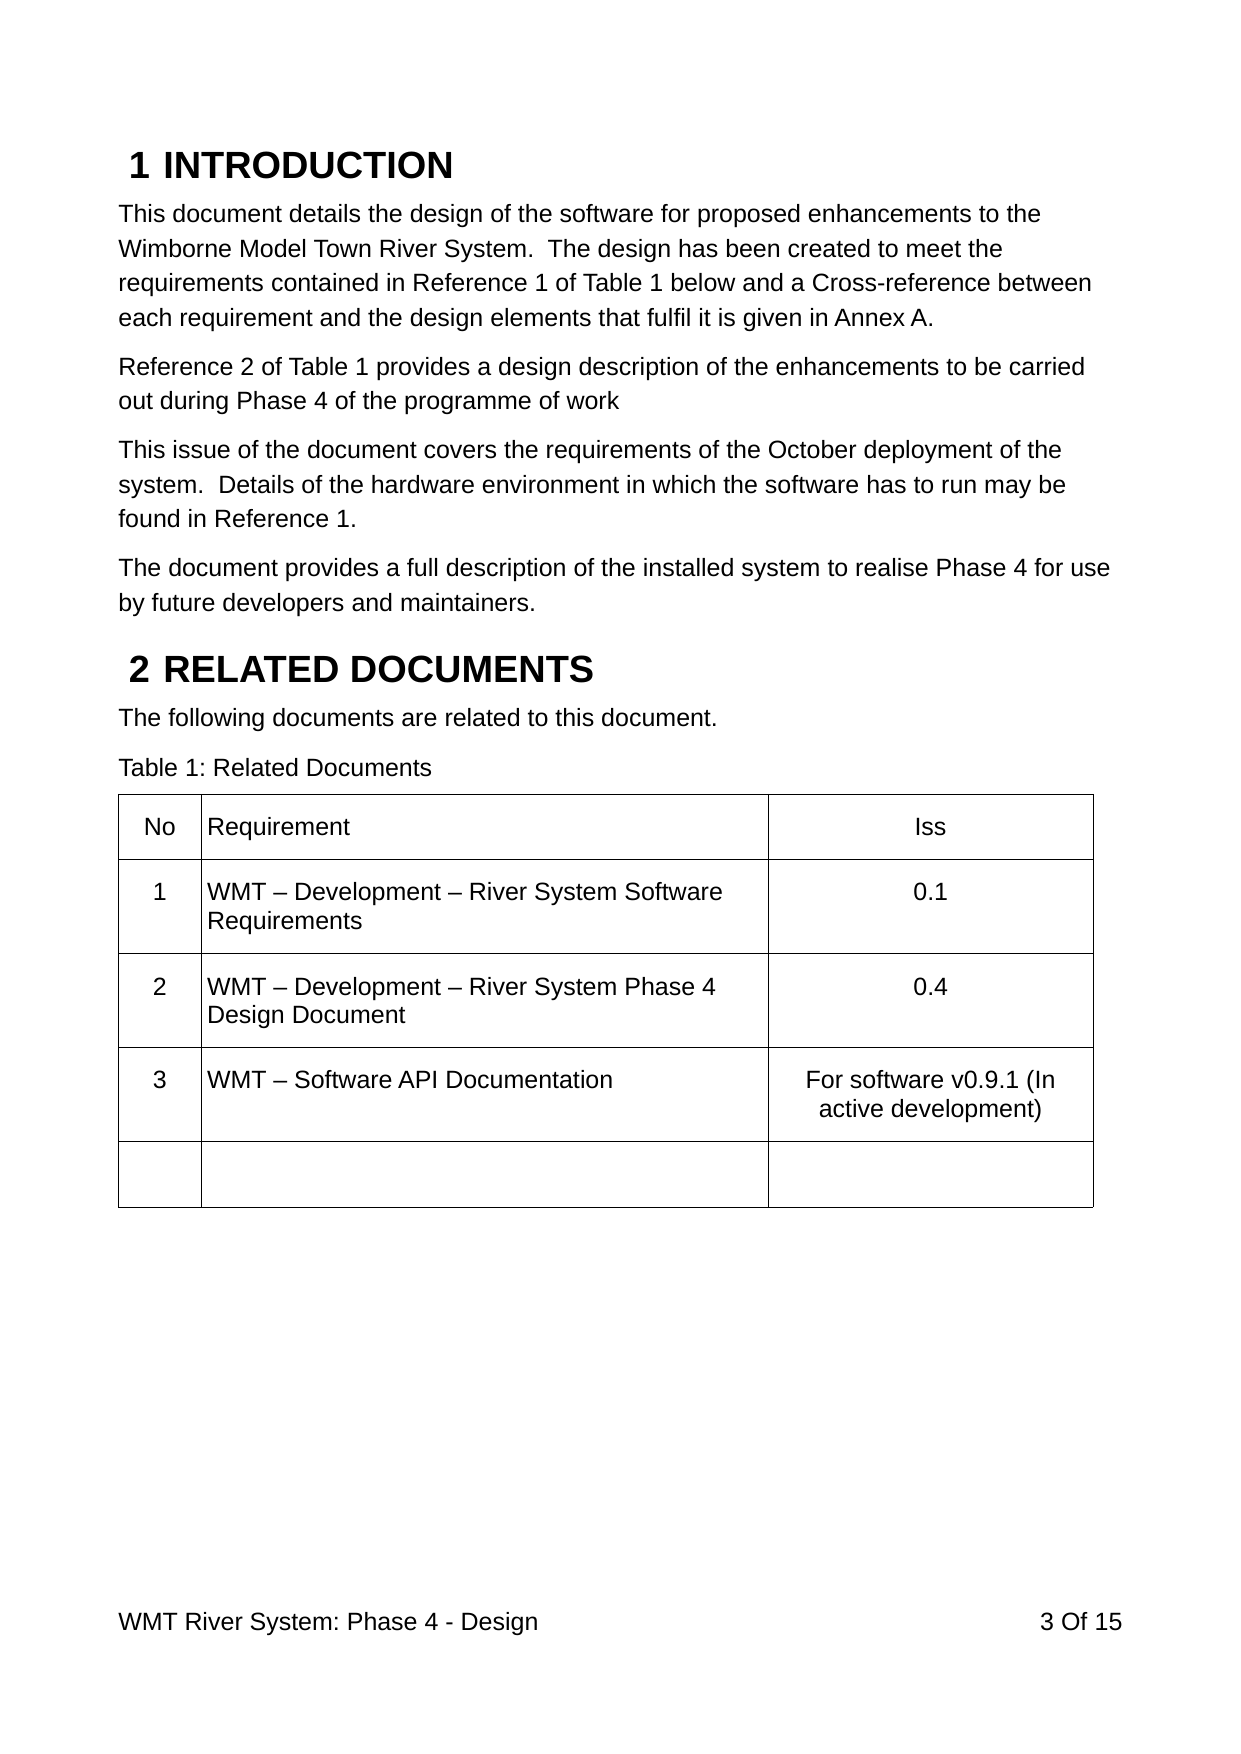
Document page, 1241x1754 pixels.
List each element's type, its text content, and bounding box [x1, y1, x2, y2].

table_cell WMT – Development – River System Phase 4 Design Document [202, 954, 768, 1047]
table_cell WMT – Development – River System Software Requirements [202, 860, 768, 953]
table_cell [769, 1142, 1093, 1207]
table_header No [119, 795, 201, 859]
table_header Requirement [202, 795, 768, 859]
subtitle INTRODUCTION [118, 143, 1122, 187]
text This document details the design of the software for proposed enhancements to the Wimborne Model Town River System. The design has been created to meet the requirements contained in Reference 1 of Table 1 below and a Cross-reference between each requirement and the design elements that fulfil it is given in Annex A. [118, 199, 1122, 331]
subtitle RELATED DOCUMENTS [118, 647, 1122, 691]
table_cell For software v0.9.1 (In active development) [769, 1048, 1093, 1141]
table_cell 1 [119, 860, 201, 953]
text The following documents are related to this document. [118, 703, 1122, 732]
table_cell [202, 1142, 768, 1207]
table_cell [119, 1142, 201, 1207]
table_cell 0.1 [769, 860, 1093, 953]
table_cell 3 [119, 1048, 201, 1141]
text This issue of the document covers the requirements of the October deployment of the system. Details of the hardware environment in which the software has to run may be found in Reference 1. [118, 435, 1122, 533]
text The document provides a full description of the installed system to realise Phase 4 for use by future developers and maintainers. [118, 553, 1122, 617]
table_cell 2 [119, 954, 201, 1047]
text Table 1: Related Documents [118, 752, 1122, 781]
text Reference 2 of Table 1 provides a design description of the enhancements to be carried out during Phase 4 of the programme of work [118, 352, 1122, 415]
table_cell 0.4 [769, 954, 1093, 1047]
table_cell WMT – Software API Documentation [202, 1048, 768, 1141]
table_header Iss [769, 795, 1093, 859]
